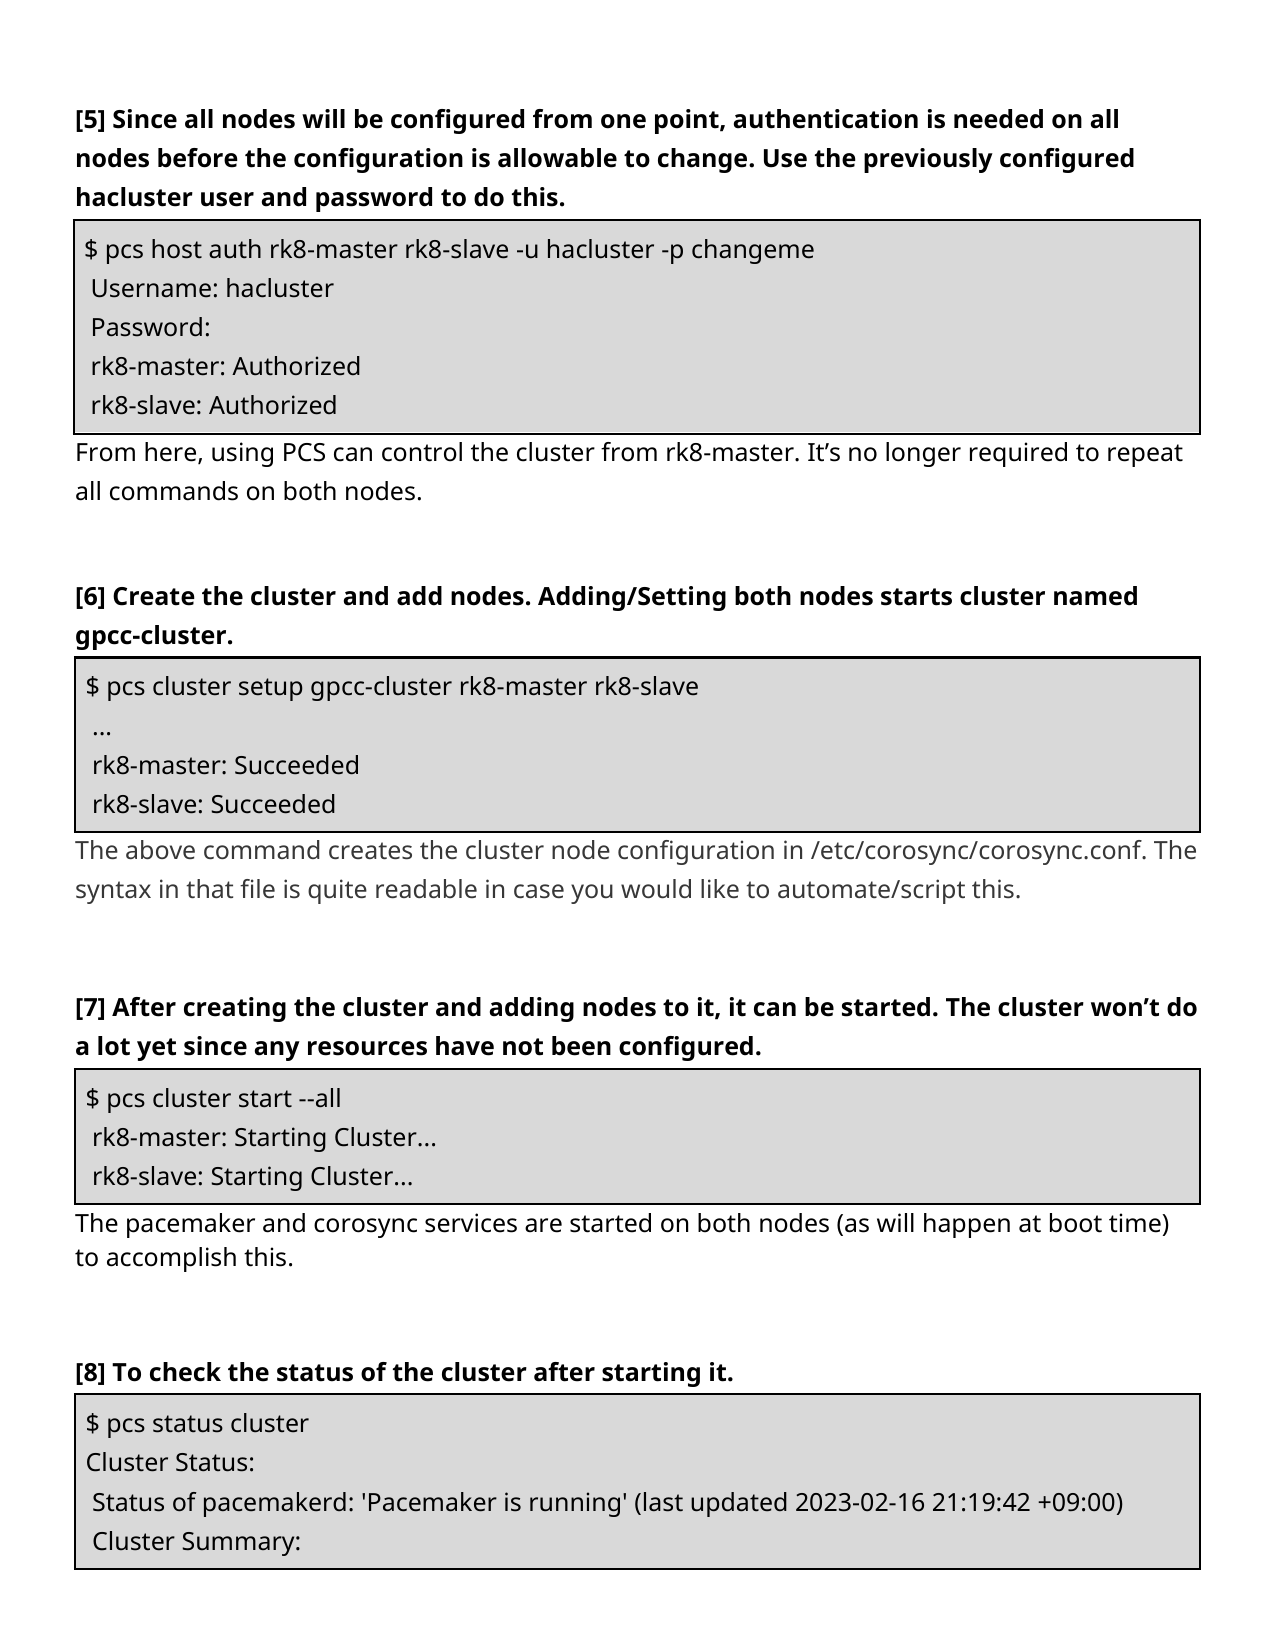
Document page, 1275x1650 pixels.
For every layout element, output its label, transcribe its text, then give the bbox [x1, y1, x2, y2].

text The pacemaker and corosync services are started on both nodes (as will happen at boot time) to accomplish this. [75, 1205, 1200, 1273]
table_header $ pcs cluster setup gpcc-cluster rk8-master rk8-slave ... rk8-master: Succeeded rk8-slave: Succeeded [76, 659, 1199, 831]
text [8] To check the status of the cluster after starting it. [75, 1354, 1200, 1388]
table_header $ pcs cluster start --all rk8-master: Starting Cluster... rk8-slave: Starting Cluster... [76, 1070, 1199, 1203]
text [7] After creating the cluster and adding nodes to it, it can be started. The cluster won’t do a lot yet since any resources have not been configured. [75, 990, 1200, 1063]
table_header $ pcs host auth rk8-master rk8-slave -u hacluster -p changeme Username: hacluster Password: rk8-master: Authorized rk8-slave: Authorized [75, 221, 1199, 432]
text The above command creates the cluster node configuration in /etc/corosync/corosync.conf. The syntax in that file is quite readable in case you would like to automate/script this. [75, 833, 1200, 906]
text [5] Since all nodes will be configured from one point, authentication is needed on all nodes before the configuration is allowable to change. Use the previously configured hacluster user and password to do this. [75, 101, 1200, 214]
table_header $ pcs status cluster Cluster Status: Status of pacemakerd: 'Pacemaker is running' (last updated 2023-02-16 21:19:42 +09:00) Cluster Summary: [76, 1395, 1199, 1568]
text From here, using PCS can control the cluster from rk8-master. It’s no longer required to repeat all commands on both nodes. [75, 435, 1200, 508]
text [6] Create the cluster and add nodes. Adding/Setting both nodes starts cluster named gpcc-cluster. [75, 578, 1200, 651]
